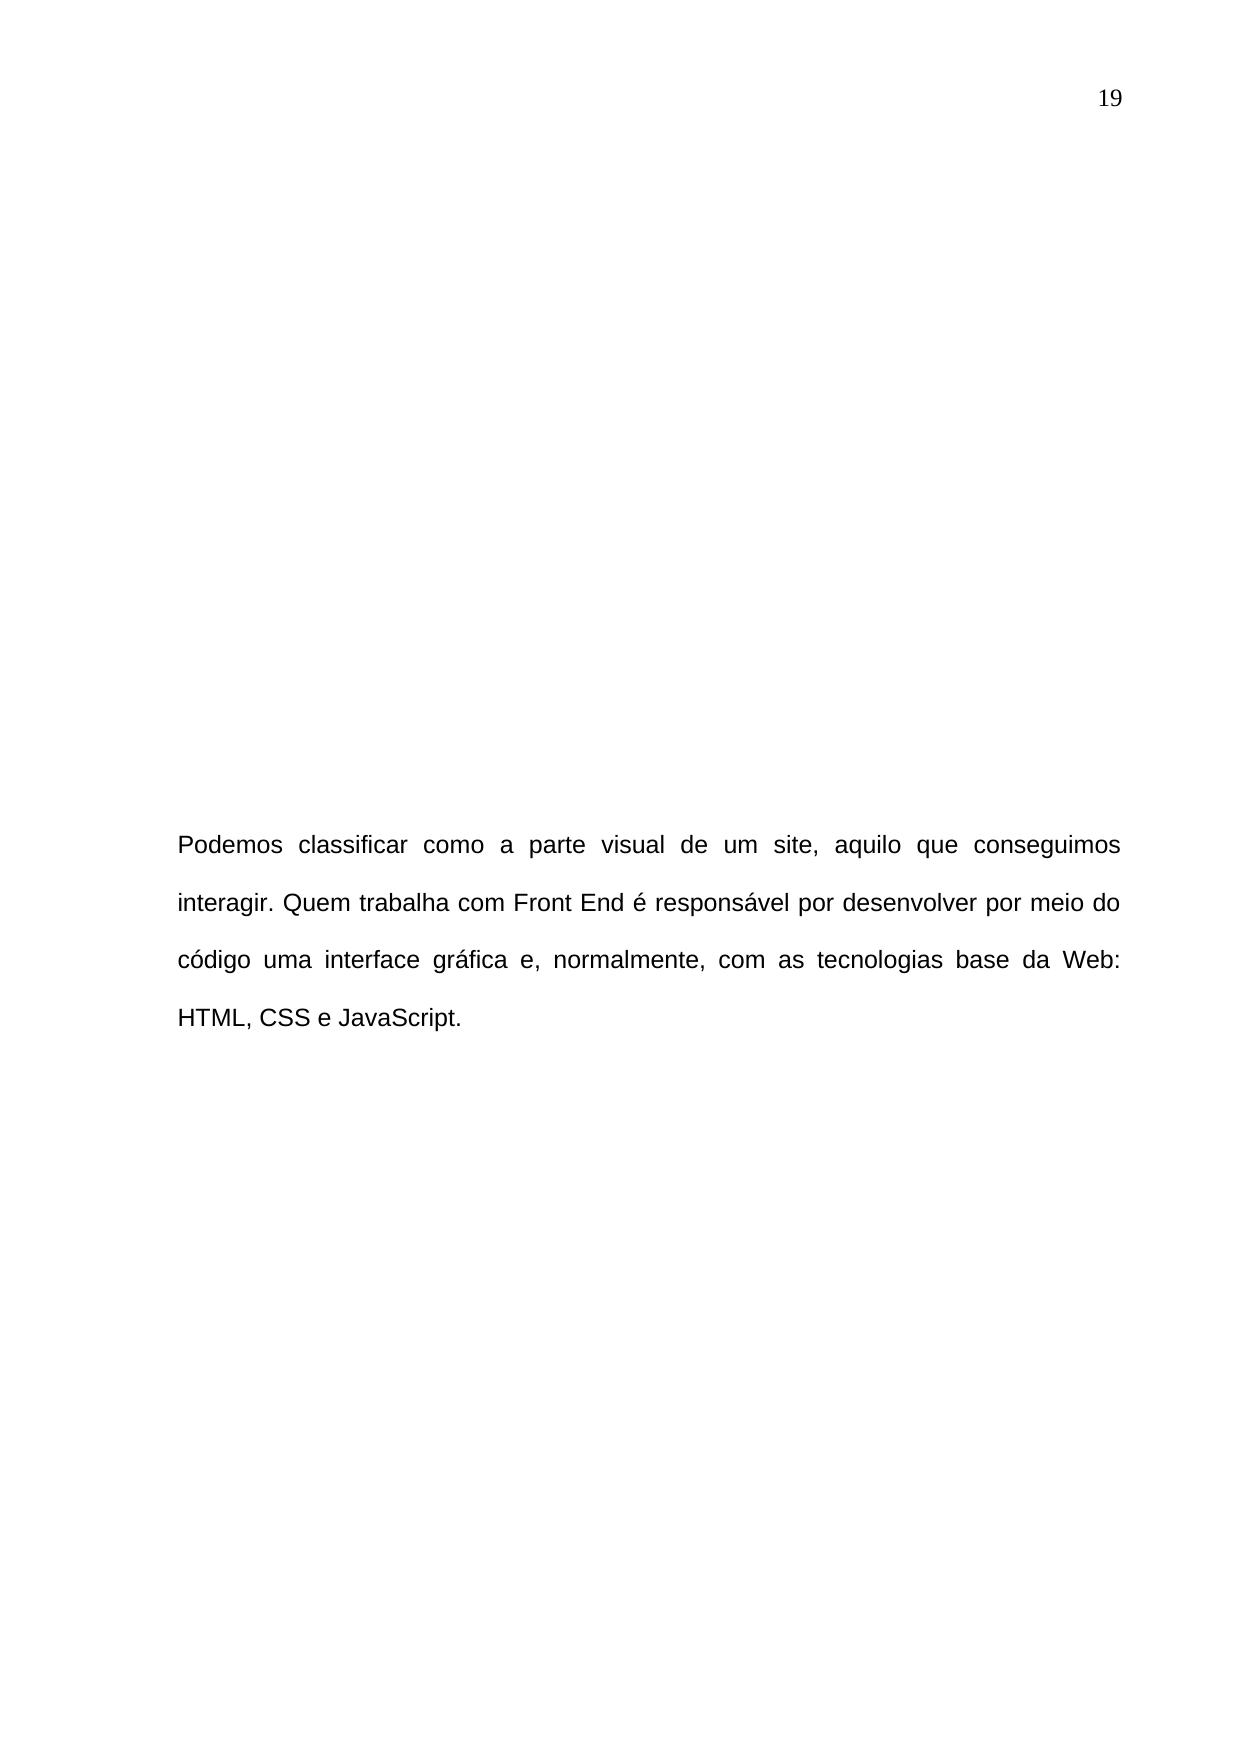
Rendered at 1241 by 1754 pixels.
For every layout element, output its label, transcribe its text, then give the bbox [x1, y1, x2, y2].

text Podemos classificar como a parte visual de um site, aquilo que conseguimos interagir. Quem trabalha com Front End é responsável por desenvolver por meio do código uma interface gráfica e, normalmente, com as tecnologias base da Web: HTML, CSS e JavaScript. [177, 830, 1122, 1031]
